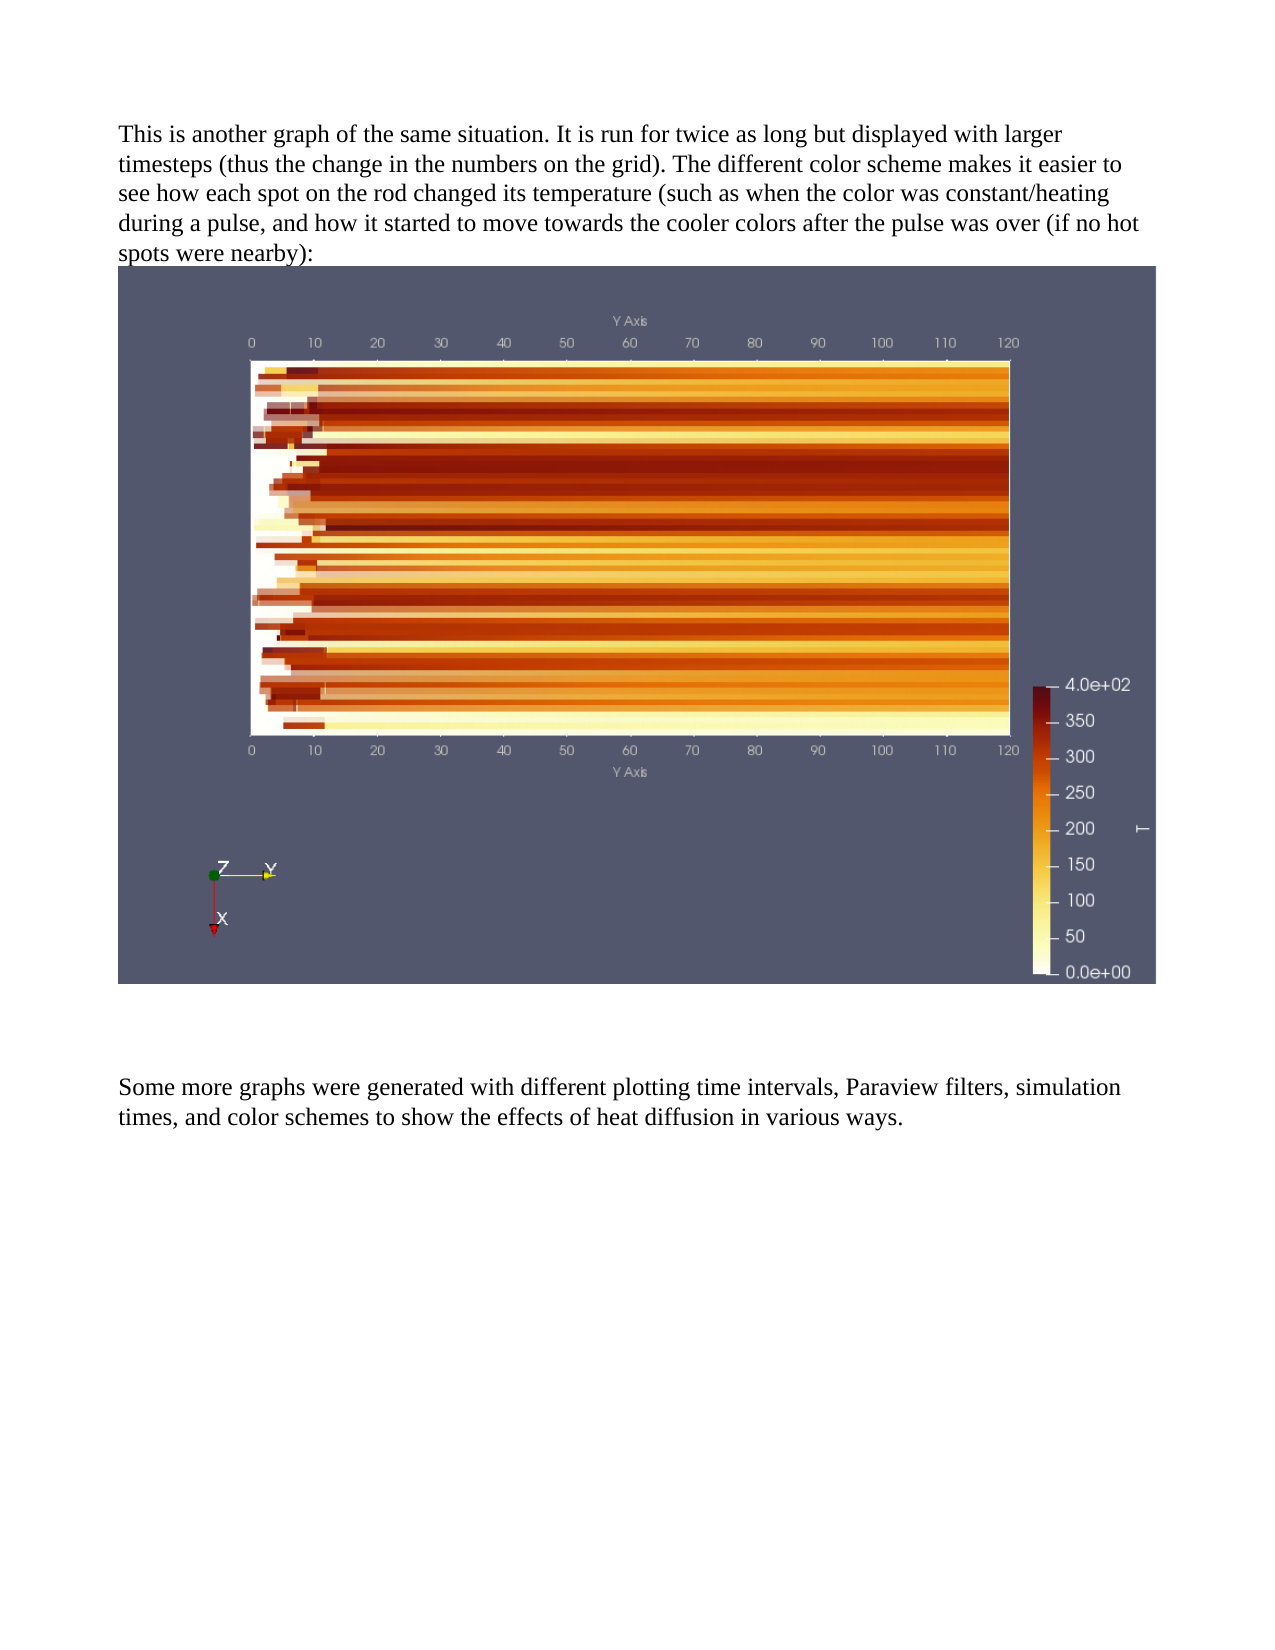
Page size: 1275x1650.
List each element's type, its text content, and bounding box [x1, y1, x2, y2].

text This is another graph of the same situation. It is run for twice as long but displayed with larger timesteps (thus the change in the numbers on the grid). The different color scheme makes it easier to see how each spot on the rod changed its temperature (such as when the color was constant/heating during a pulse, and how it started to move towards the cooler colors after the pulse was over (if no hot spots were nearby): [118, 118, 1157, 266]
text Some more graphs were generated with different plotting time intervals, Paraview filters, simulation times, and color schemes to show the effects of heat diffusion in various ways. [118, 1071, 1157, 1131]
picture [118, 266, 1157, 984]
